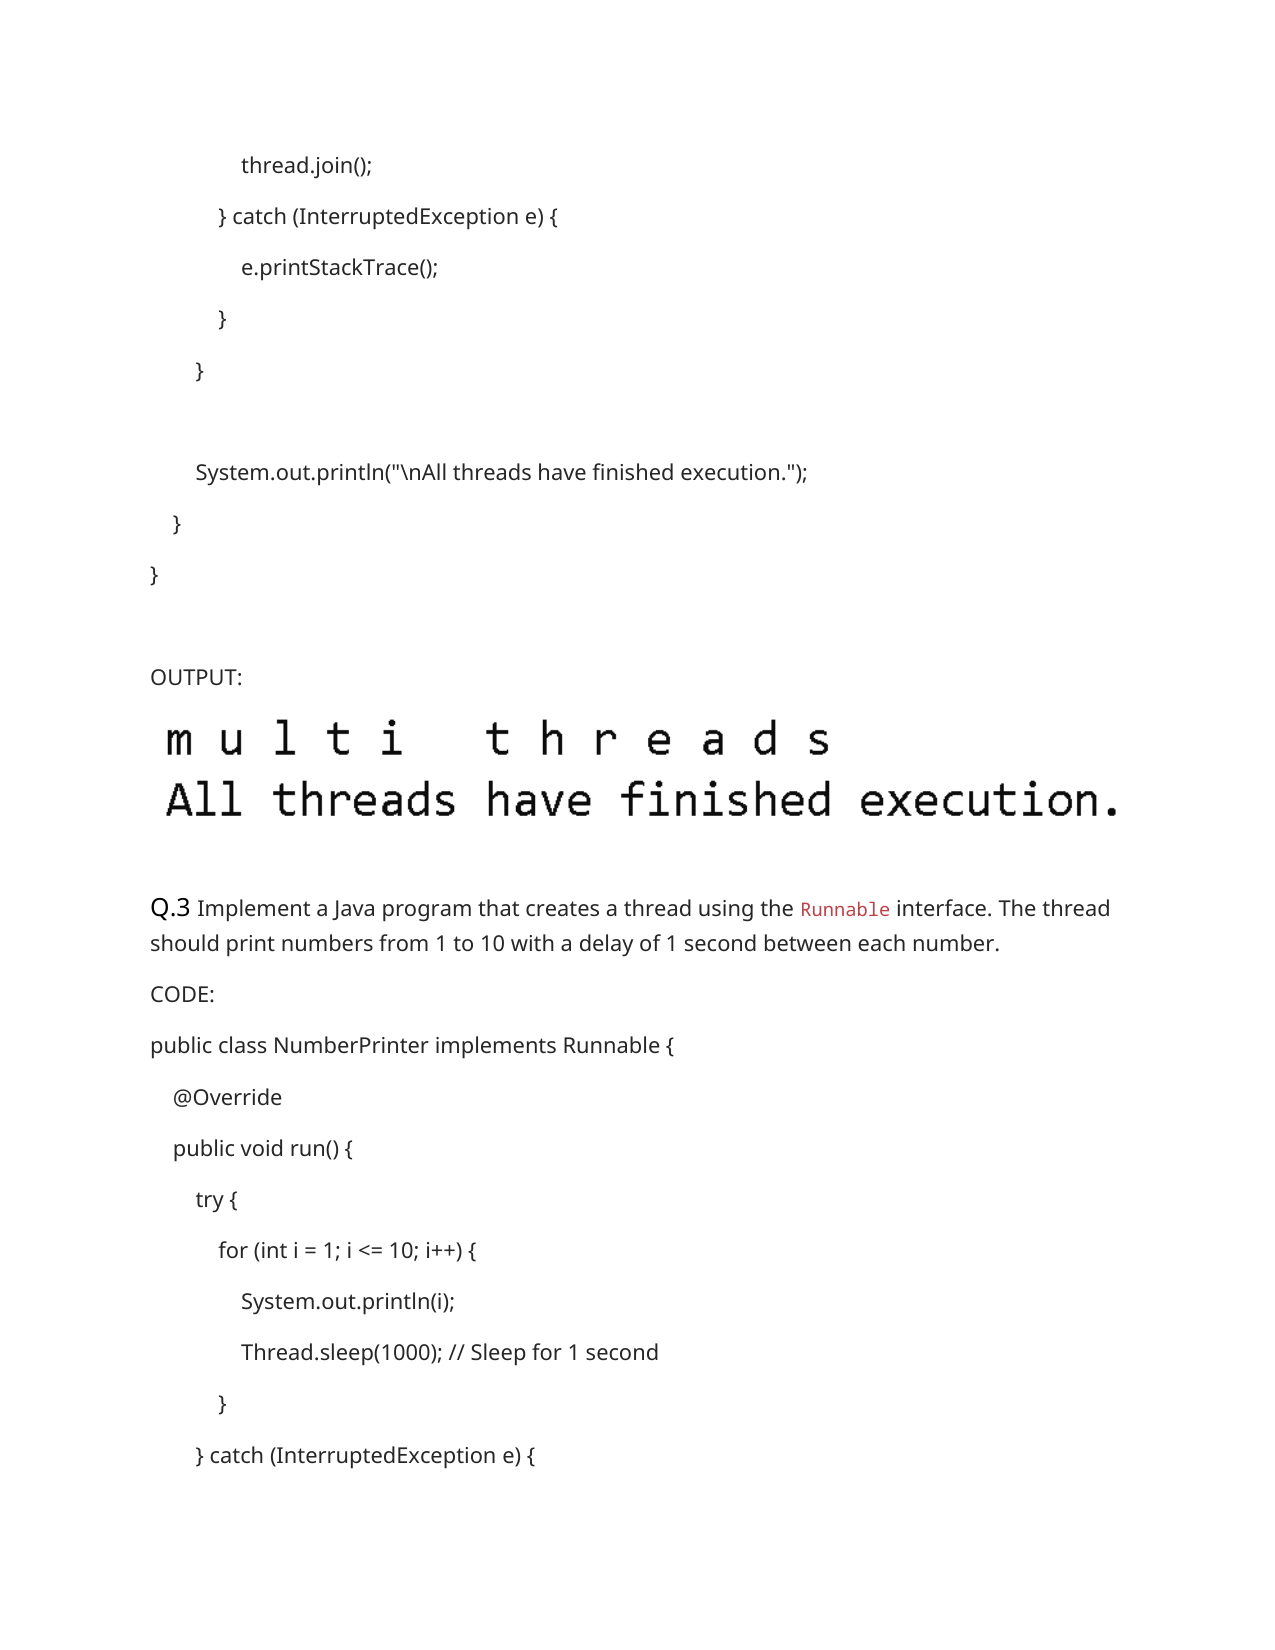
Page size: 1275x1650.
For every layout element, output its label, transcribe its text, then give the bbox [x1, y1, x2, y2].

text } [150, 354, 1125, 384]
text public void run() { [150, 1133, 1125, 1162]
text } [150, 303, 1125, 333]
text } catch (InterruptedException e) { [150, 201, 1125, 231]
text OUTPUT: [150, 661, 1125, 691]
text } catch (InterruptedException e) { [150, 1439, 1125, 1469]
text thread.join(); [150, 150, 1125, 180]
text @Override [150, 1082, 1125, 1111]
text try { [150, 1184, 1125, 1214]
text } [150, 1388, 1125, 1418]
text System.out.println(i); [150, 1286, 1125, 1316]
text for (int i = 1; i <= 10; i++) { [150, 1235, 1125, 1265]
text } [150, 559, 1125, 589]
text } [150, 508, 1125, 538]
text CODE: [150, 979, 1125, 1009]
text e.printStackTrace(); [150, 252, 1125, 282]
text Q.3 Implement a Java program that creates a thread using the Runnable interface. The thread should print numbers from 1 to 10 with a delay of 1 second between each number. [150, 889, 1125, 958]
text public class NumberPrinter implements Runnable { [150, 1030, 1125, 1060]
text System.out.println("\nAll threads have finished execution."); [150, 457, 1125, 487]
text Thread.sleep(1000); // Sleep for 1 second [150, 1337, 1125, 1367]
